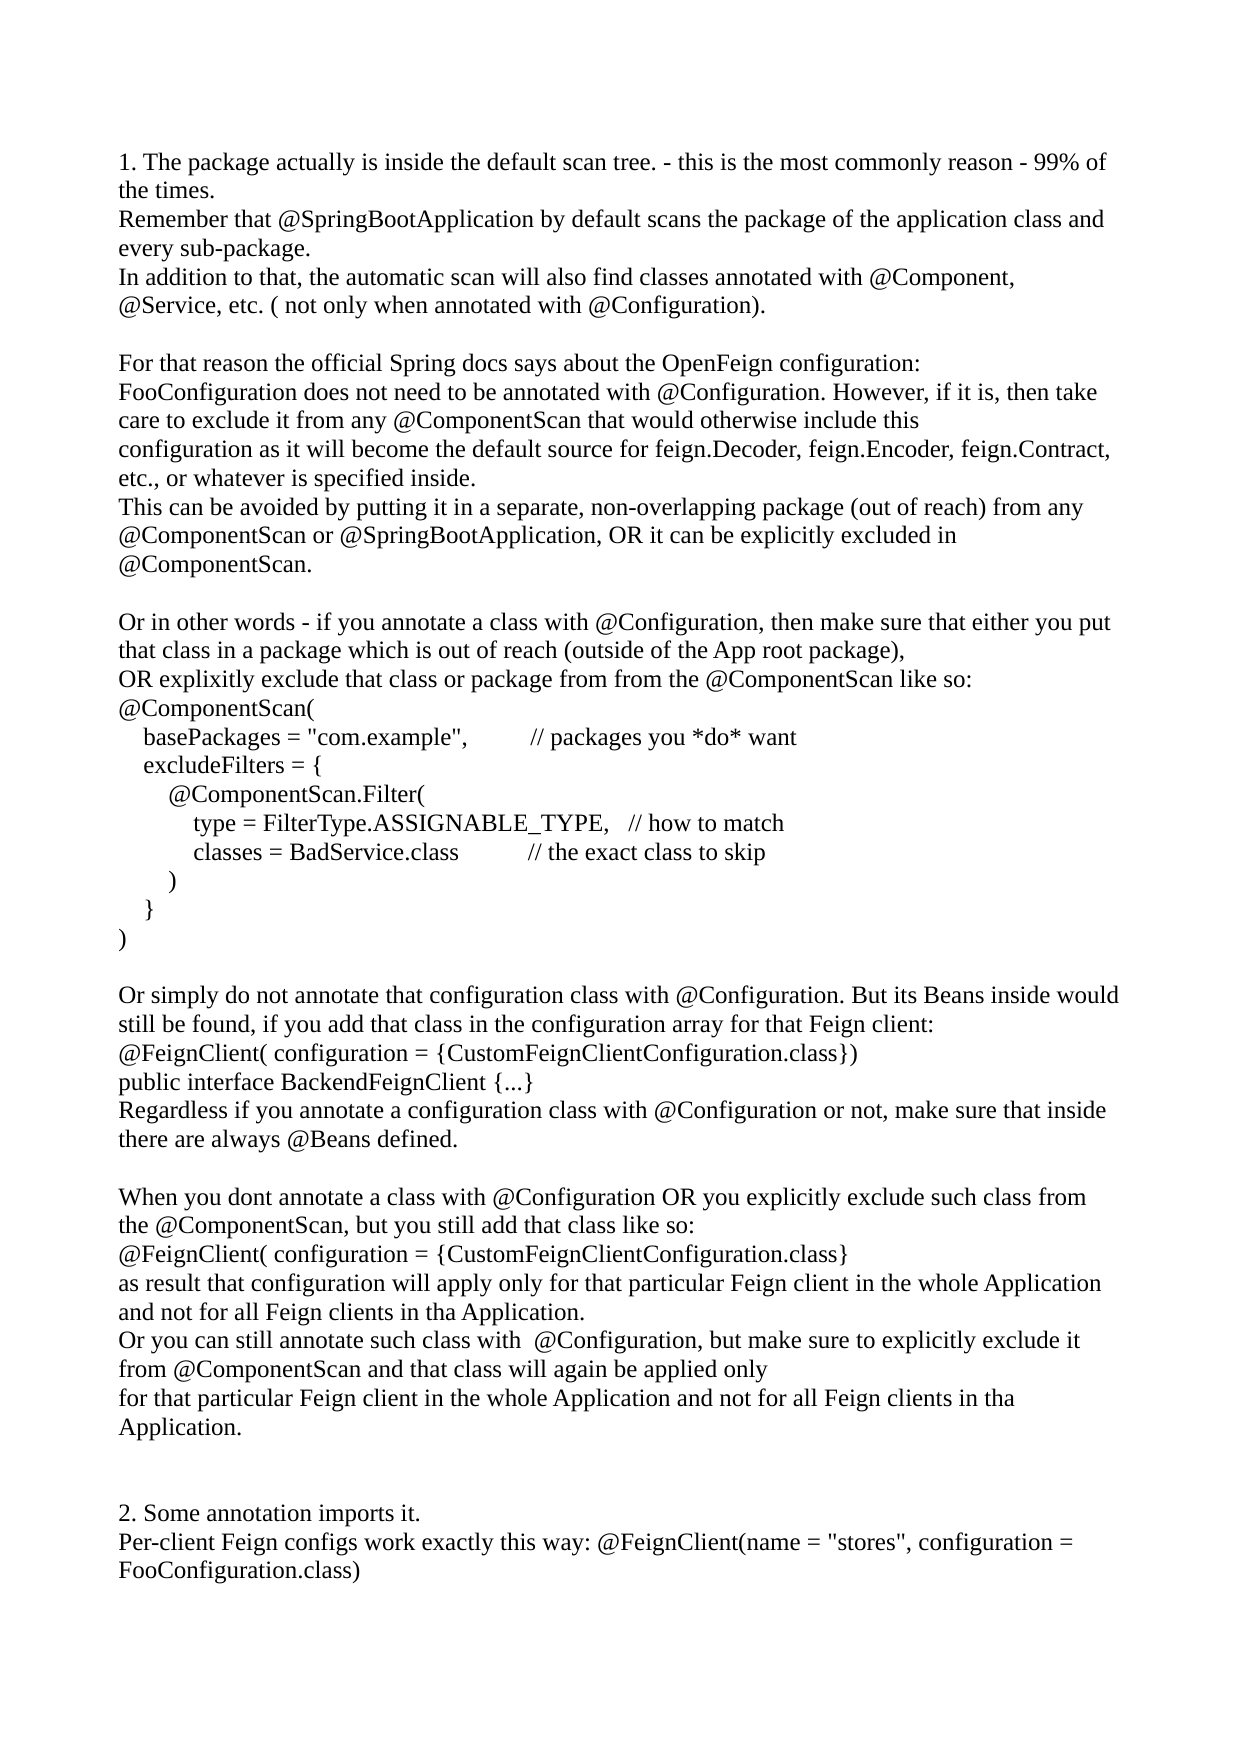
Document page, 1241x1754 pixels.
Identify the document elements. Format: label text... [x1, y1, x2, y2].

text When you dont annotate a class with @Configuration OR you explicitly exclude such class from the @ComponentScan, but you still add that class like so: [118, 1182, 1122, 1239]
text FooConfiguration does not need to be annotated with @Configuration. However, if it is, then take care to exclude it from any @ComponentScan that would otherwise include this [118, 377, 1122, 434]
text basePackages = "com.example", // packages you *do* want [118, 722, 1122, 751]
text for that particular Feign client in the whole Application and not for all Feign clients in tha Application. [118, 1383, 1122, 1441]
text @FeignClient( configuration = {CustomFeignClientConfiguration.class} [118, 1239, 1122, 1268]
text Per-client Feign configs work exactly this way: @FeignClient(name = "stores", configuration = FooConfiguration.class) [118, 1527, 1122, 1584]
text Remember that @SpringBootApplication by default scans the package of the application class and every sub-package. [118, 204, 1122, 262]
text In addition to that, the automatic scan will also find classes annotated with @Component, @Service, etc. ( not only when annotated with @Configuration). [118, 262, 1122, 319]
text classes = BadService.class // the exact class to skip [118, 837, 1122, 866]
text } [118, 894, 1122, 923]
text configuration as it will become the default source for feign.Decoder, feign.Encoder, feign.Contract, etc., or whatever is specified inside. [118, 434, 1122, 492]
text Or simply do not annotate that configuration class with @Configuration. But its Beans inside would still be found, if you add that class in the configuration array for that Feign client: [118, 981, 1122, 1038]
text Or you can still annotate such class with @Configuration, but make sure to explicitly exclude it from @ComponentScan and that class will again be applied only [118, 1326, 1122, 1383]
text @FeignClient( configuration = {CustomFeignClientConfiguration.class}) [118, 1038, 1122, 1067]
text as result that configuration will apply only for that particular Feign client in the whole Application and not for all Feign clients in tha Application. [118, 1268, 1122, 1326]
text public interface BackendFeignClient {...} [118, 1067, 1122, 1096]
text excludeFilters = { [118, 751, 1122, 779]
text 1. The package actually is inside the default scan tree. - this is the most commonly reason - 99% of the times. [118, 147, 1122, 204]
text Or in other words - if you annotate a class with @Configuration, then make sure that either you put that class in a package which is out of reach (outside of the App root package), [118, 607, 1122, 664]
text This can be avoided by putting it in a separate, non-overlapping package (out of reach) from any @ComponentScan or @SpringBootApplication, OR it can be explicitly excluded in @ComponentScan. [118, 492, 1122, 578]
text @ComponentScan( [118, 693, 1122, 722]
text ) [118, 866, 1122, 894]
text 2. Some annotation imports it. [118, 1498, 1122, 1527]
text OR explixitly exclude that class or package from from the @ComponentScan like so: [118, 664, 1122, 693]
text Regardless if you annotate a configuration class with @Configuration or not, make sure that inside there are always @Beans defined. [118, 1096, 1122, 1153]
text For that reason the official Spring docs says about the OpenFeign configuration: [118, 348, 1122, 377]
text type = FilterType.ASSIGNABLE_TYPE, // how to match [118, 808, 1122, 837]
text @ComponentScan.Filter( [118, 779, 1122, 808]
text ) [118, 923, 1122, 952]
